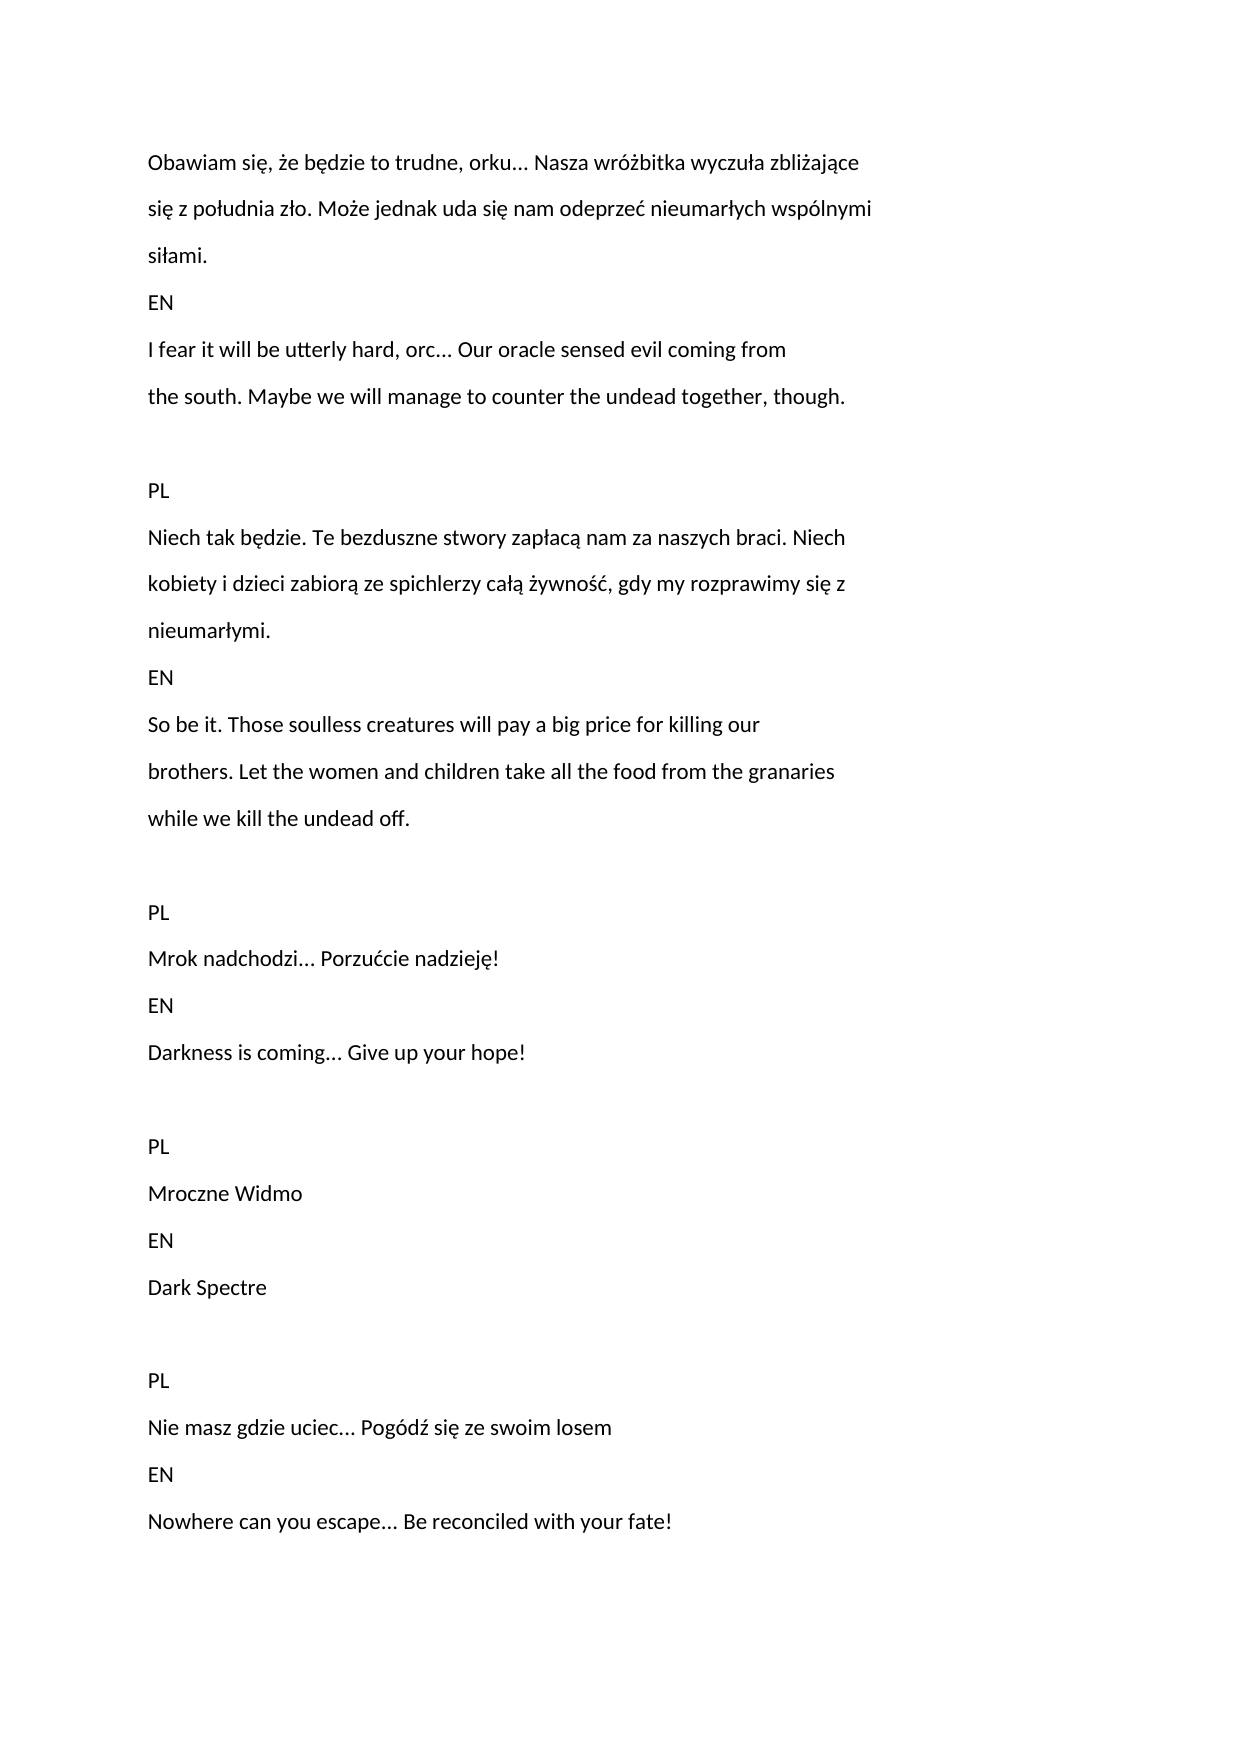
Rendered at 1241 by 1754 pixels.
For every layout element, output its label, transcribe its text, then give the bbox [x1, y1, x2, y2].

text siłami. [148, 241, 1093, 269]
text Darkness is coming... Give up your hope! [148, 1038, 1093, 1066]
text kobiety i dzieci zabiorą ze spichlerzy całą żywność, gdy my rozprawimy się z [148, 569, 1093, 597]
text się z południa zło. Może jednak uda się nam odeprzeć nieumarłych wspólnymi [148, 194, 1093, 222]
text PL [148, 1132, 1093, 1160]
text Mrok nadchodzi... Porzućcie nadzieję! [148, 944, 1093, 972]
text PL [148, 1366, 1093, 1394]
text Mroczne Widmo [148, 1179, 1093, 1207]
text Nie masz gdzie uciec... Pogódź się ze swoim losem [148, 1413, 1093, 1441]
text EN [148, 663, 1093, 691]
text Dark Spectre [148, 1273, 1093, 1301]
text while we kill the undead off. [148, 804, 1093, 832]
text EN [148, 1226, 1093, 1254]
text nieumarłymi. [148, 616, 1093, 644]
text the south. Maybe we will manage to counter the undead together, though. [148, 382, 1093, 410]
text So be it. Those soulless creatures will pay a big price for killing our [148, 710, 1093, 738]
text brothers. Let the women and children take all the food from the granaries [148, 757, 1093, 785]
text PL [148, 476, 1093, 504]
text EN [148, 288, 1093, 316]
text EN [148, 1460, 1093, 1488]
text EN [148, 991, 1093, 1019]
text Nowhere can you escape... Be reconciled with your fate! [148, 1507, 1093, 1535]
text Obawiam się, że będzie to trudne, orku... Nasza wróżbitka wyczuła zbliżające [148, 148, 1093, 176]
text I fear it will be utterly hard, orc... Our oracle sensed evil coming from [148, 335, 1093, 363]
text PL [148, 898, 1093, 926]
text Niech tak będzie. Te bezduszne stwory zapłacą nam za naszych braci. Niech [148, 523, 1093, 551]
